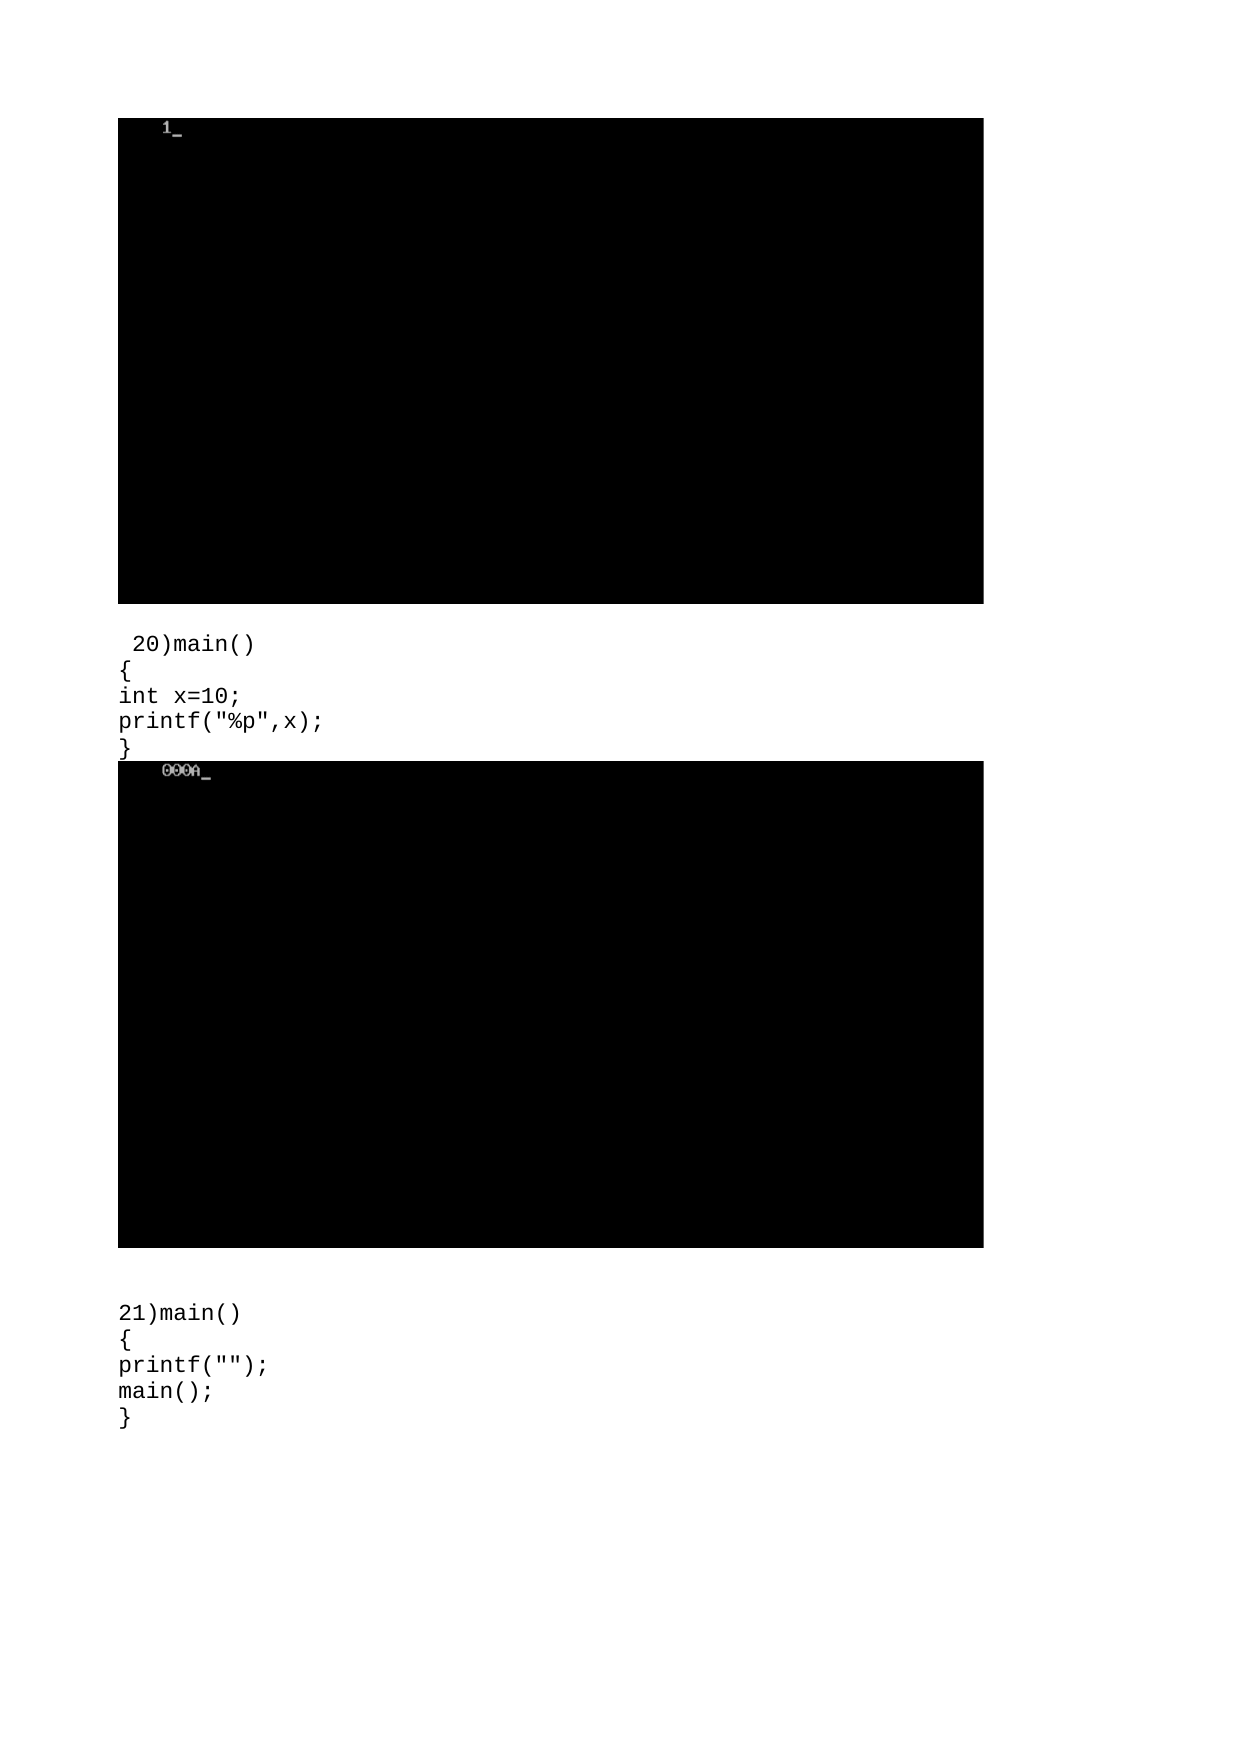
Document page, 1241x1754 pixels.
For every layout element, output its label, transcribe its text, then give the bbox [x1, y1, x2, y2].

text 21)main() [118, 1302, 1122, 1328]
text main(); [118, 1379, 1122, 1405]
text } [118, 1405, 1122, 1431]
text printf(""); [118, 1353, 1122, 1379]
text { [118, 1328, 1122, 1353]
text int x=10; [118, 684, 1122, 710]
text 20)main() [118, 632, 1122, 658]
text { [118, 658, 1122, 684]
text } [118, 736, 1122, 762]
text printf("%p",x); [118, 710, 1122, 736]
